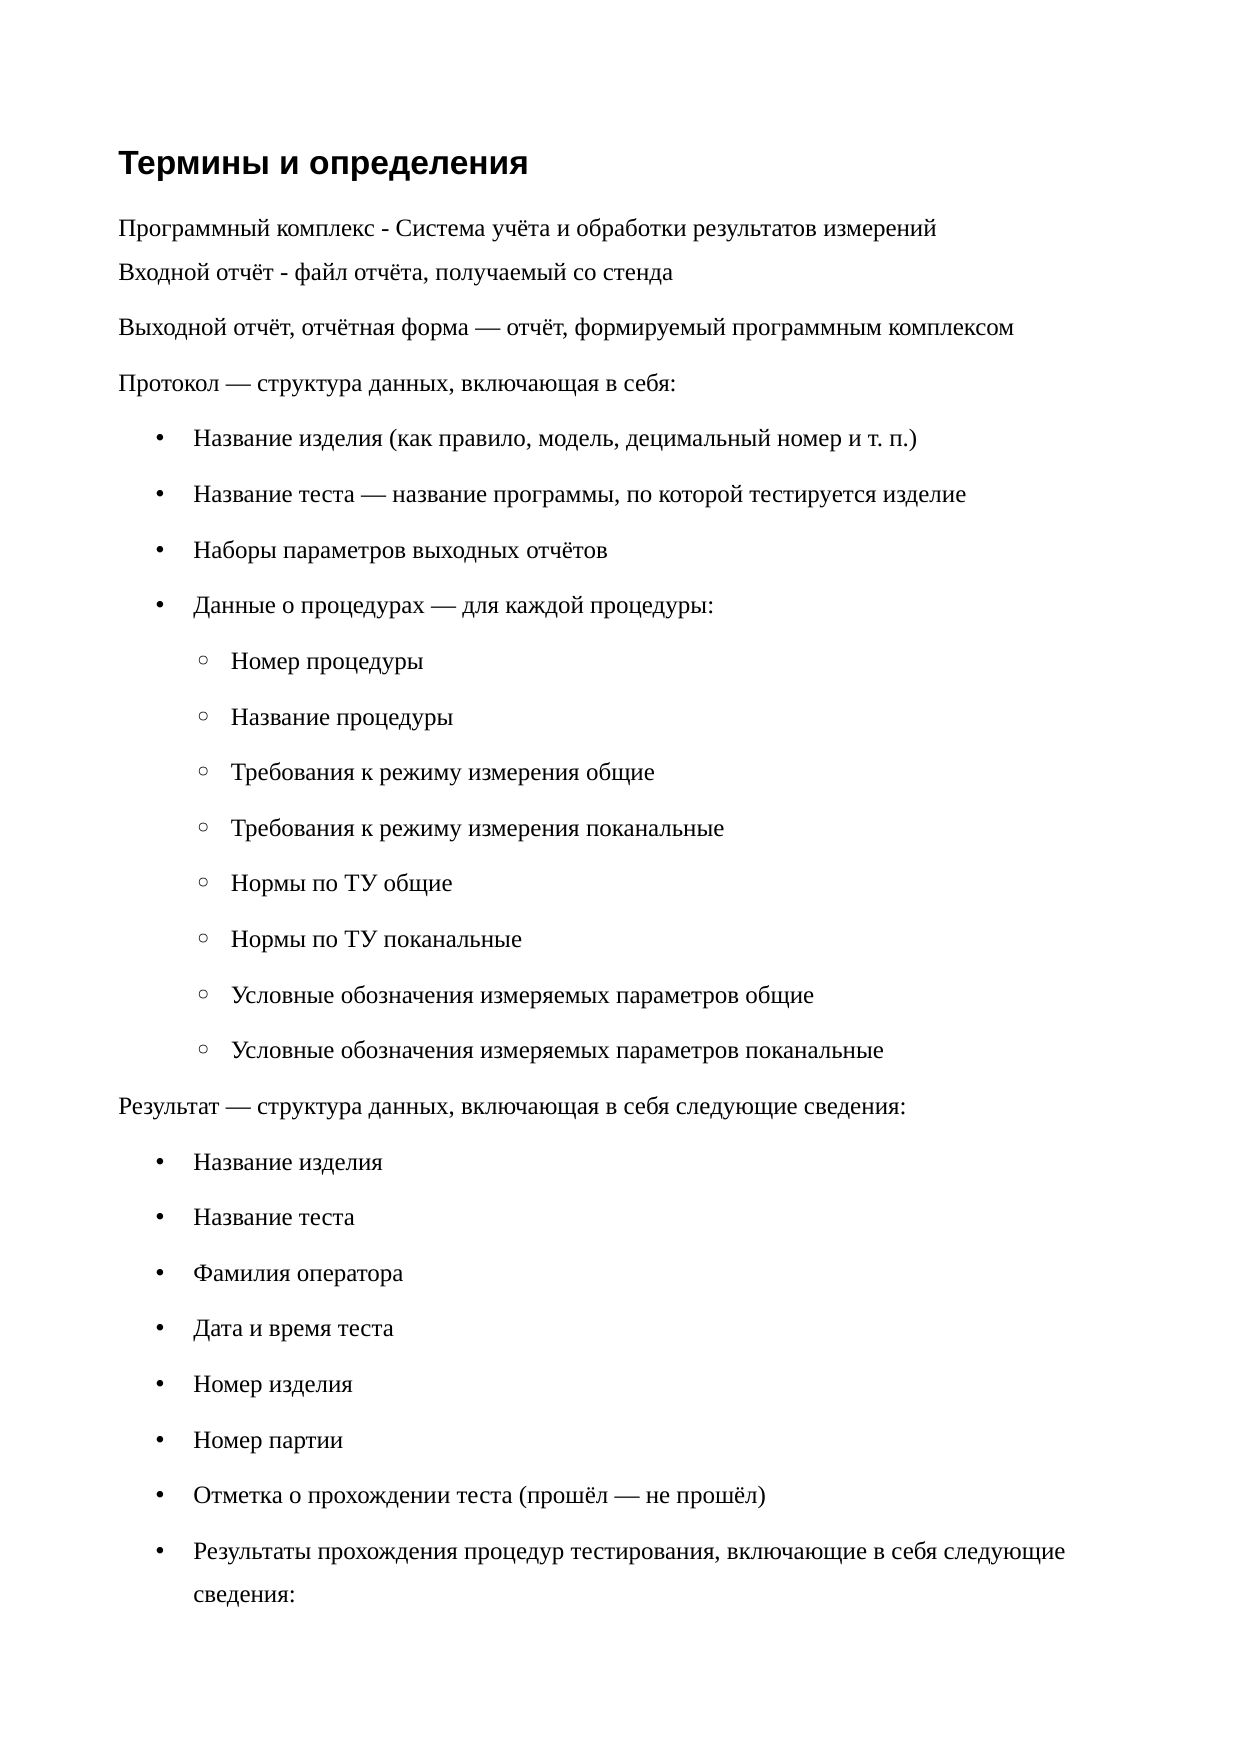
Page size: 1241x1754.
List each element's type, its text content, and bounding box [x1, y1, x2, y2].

text Протокол — структура данных, включающая в себя: [118, 368, 1122, 397]
list Отметка о прохождении теста (прошёл — не прошёл) [156, 1480, 1122, 1509]
list Нормы по ТУ поканальные [193, 924, 1122, 953]
list Номер процедуры [193, 646, 1122, 675]
text Входной отчёт - файл отчёта, получаемый со стенда [118, 257, 1122, 285]
list Наборы параметров выходных отчётов [156, 535, 1122, 563]
list Название изделия (как правило, модель, децимальный номер и т. п.) [156, 423, 1122, 452]
subtitle Термины и определения [118, 143, 1122, 182]
list Условные обозначения измеряемых параметров общие [193, 980, 1122, 1008]
list Условные обозначения измеряемых параметров поканальные [193, 1035, 1122, 1064]
text Результат — структура данных, включающая в себя следующие сведения: [118, 1091, 1122, 1120]
text Программный комплекс - Система учёта и обработки результатов измерений [118, 213, 1122, 242]
list Нормы по ТУ общие [193, 868, 1122, 897]
list Название теста — название программы, по которой тестируется изделие [156, 479, 1122, 508]
list Данные о процедурах — для каждой процедуры: [156, 590, 1122, 619]
list Требования к режиму измерения общие [193, 757, 1122, 786]
list Название теста [156, 1202, 1122, 1231]
list Название процедуры [193, 702, 1122, 730]
list Требования к режиму измерения поканальные [193, 813, 1122, 842]
text Выходной отчёт, отчётная форма — отчёт, формируемый программным комплексом [118, 312, 1122, 341]
list Номер изделия [156, 1369, 1122, 1398]
list Название изделия [156, 1147, 1122, 1175]
list Дата и время теста [156, 1313, 1122, 1342]
list Фамилия оператора [156, 1258, 1122, 1287]
list Номер партии [156, 1425, 1122, 1453]
list Результаты прохождения процедур тестирования, включающие в себя следующие сведения: [156, 1536, 1122, 1608]
